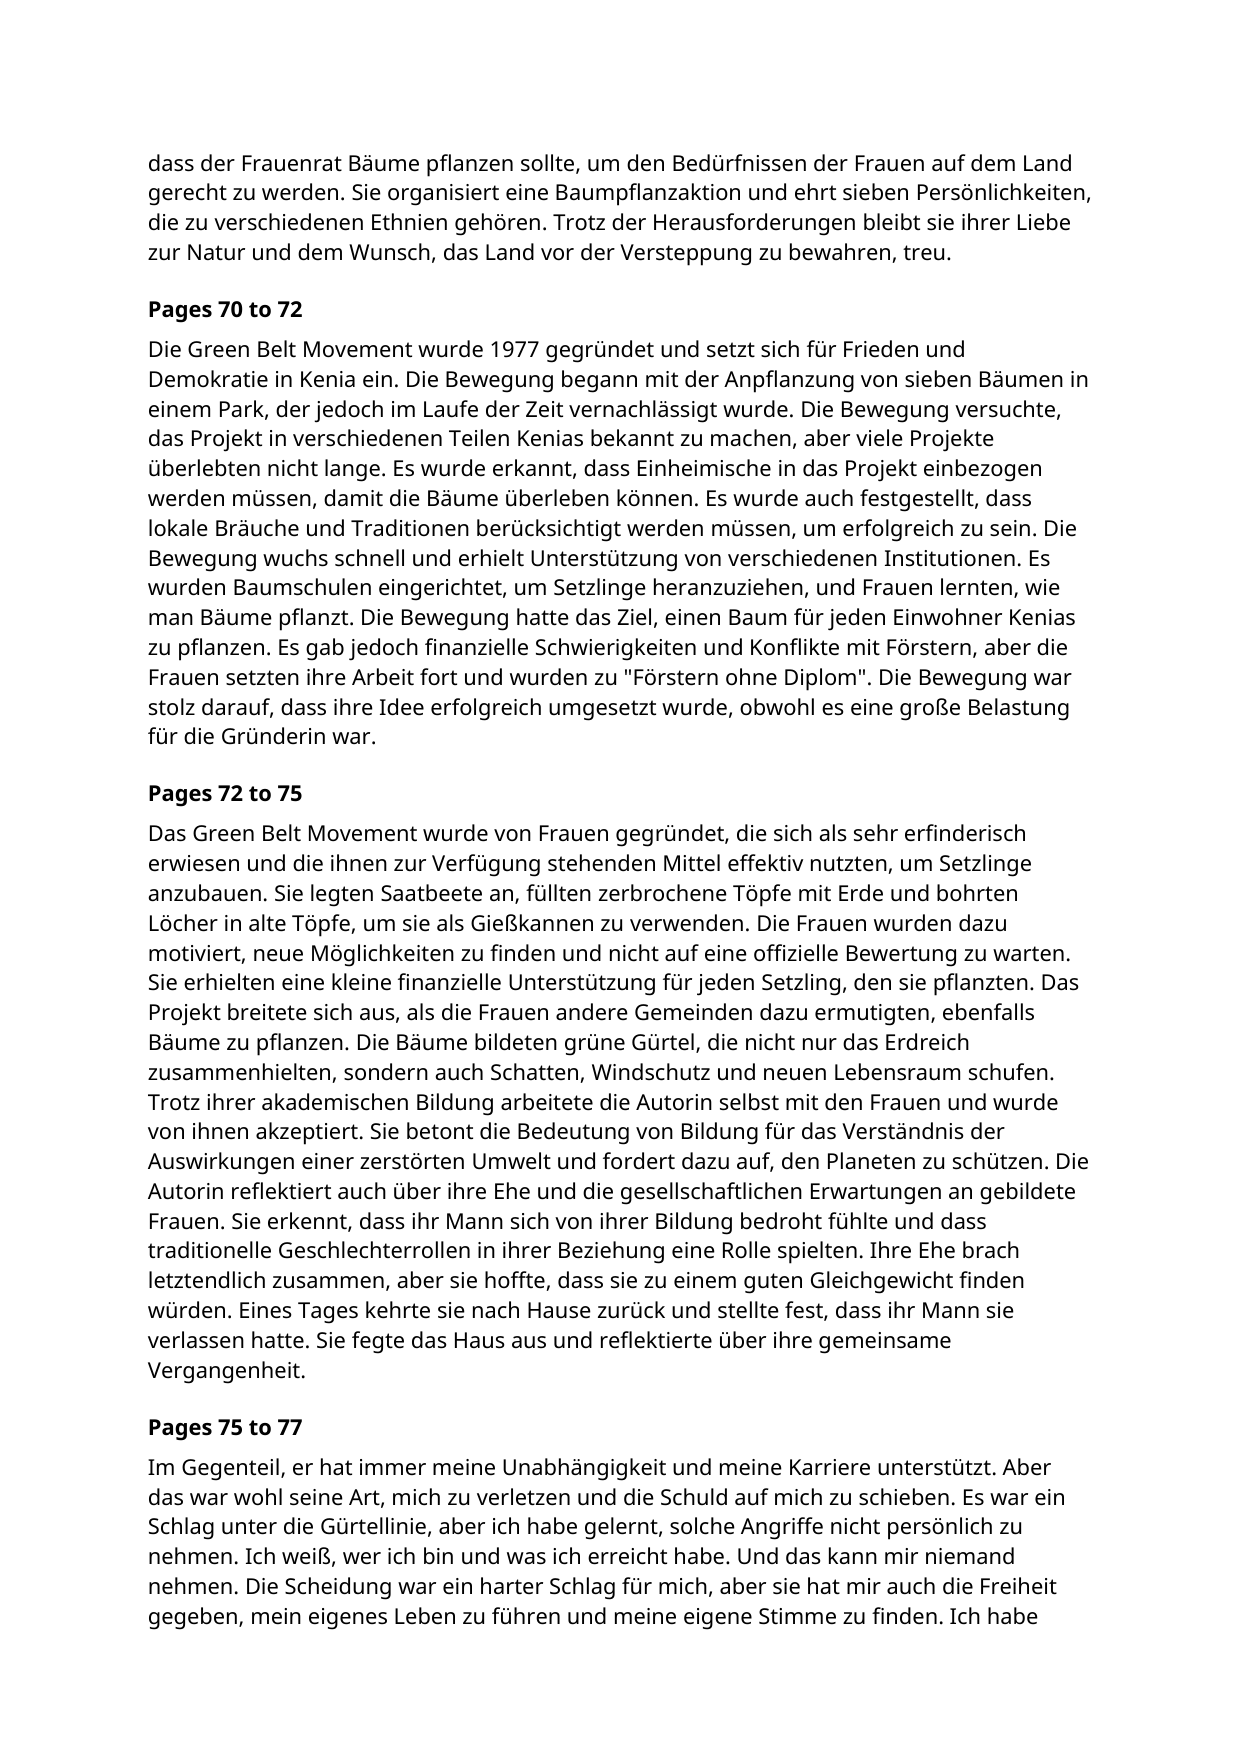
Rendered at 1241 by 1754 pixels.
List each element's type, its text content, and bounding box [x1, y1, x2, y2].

title Pages 72 to 75 [148, 778, 1093, 808]
text Im Gegenteil, er hat immer meine Unabhängigkeit und meine Karriere unterstützt. Aber das war wohl seine Art, mich zu verletzen und die Schuld auf mich zu schieben. Es war ein Schlag unter die Gürtellinie, aber ich habe gelernt, solche Angriffe nicht persönlich zu nehmen. Ich weiß, wer ich bin und was ich erreicht habe. Und das kann mir niemand nehmen. Die Scheidung war ein harter Schlag für mich, aber sie hat mir auch die Freiheit gegeben, mein eigenes Leben zu führen und meine eigene Stimme zu finden. Ich habe [148, 1452, 1093, 1631]
text Die Green Belt Movement wurde 1977 gegründet und setzt sich für Frieden und Demokratie in Kenia ein. Die Bewegung begann mit der Anpflanzung von sieben Bäumen in einem Park, der jedoch im Laufe der Zeit vernachlässigt wurde. Die Bewegung versuchte, das Projekt in verschiedenen Teilen Kenias bekannt zu machen, aber viele Projekte überlebten nicht lange. Es wurde erkannt, dass Einheimische in das Projekt einbezogen werden müssen, damit die Bäume überleben können. Es wurde auch festgestellt, dass lokale Bräuche und Traditionen berücksichtigt werden müssen, um erfolgreich zu sein. Die Bewegung wuchs schnell und erhielt Unterstützung von verschiedenen Institutionen. Es wurden Baumschulen eingerichtet, um Setzlinge heranzuziehen, und Frauen lernten, wie man Bäume pflanzt. Die Bewegung hatte das Ziel, einen Baum für jeden Einwohner Kenias zu pflanzen. Es gab jedoch finanzielle Schwierigkeiten und Konflikte mit Förstern, aber die Frauen setzten ihre Arbeit fort und wurden zu "Förstern ohne Diplom". Die Bewegung war stolz darauf, dass ihre Idee erfolgreich umgesetzt wurde, obwohl es eine große Belastung für die Gründerin war. [148, 334, 1093, 751]
title Pages 70 to 72 [148, 294, 1093, 324]
text Das Green Belt Movement wurde von Frauen gegründet, die sich als sehr erfinderisch erwiesen und die ihnen zur Verfügung stehenden Mittel effektiv nutzten, um Setzlinge anzubauen. Sie legten Saatbeete an, füllten zerbrochene Töpfe mit Erde und bohrten Löcher in alte Töpfe, um sie als Gießkannen zu verwenden. Die Frauen wurden dazu motiviert, neue Möglichkeiten zu finden und nicht auf eine offizielle Bewertung zu warten. Sie erhielten eine kleine finanzielle Unterstützung für jeden Setzling, den sie pflanzten. Das Projekt breitete sich aus, als die Frauen andere Gemeinden dazu ermutigten, ebenfalls Bäume zu pflanzen. Die Bäume bildeten grüne Gürtel, die nicht nur das Erdreich zusammenhielten, sondern auch Schatten, Windschutz und neuen Lebensraum schufen. Trotz ihrer akademischen Bildung arbeitete die Autorin selbst mit den Frauen und wurde von ihnen akzeptiert. Sie betont die Bedeutung von Bildung für das Verständnis der Auswirkungen einer zerstörten Umwelt und fordert dazu auf, den Planeten zu schützen. Die Autorin reflektiert auch über ihre Ehe und die gesellschaftlichen Erwartungen an gebildete Frauen. Sie erkennt, dass ihr Mann sich von ihrer Bildung bedroht fühlte und dass traditionelle Geschlechterrollen in ihrer Beziehung eine Rolle spielten. Ihre Ehe brach letztendlich zusammen, aber sie hoffte, dass sie zu einem guten Gleichgewicht finden würden. Eines Tages kehrte sie nach Hause zurück und stellte fest, dass ihr Mann sie verlassen hatte. Sie fegte das Haus aus und reflektierte über ihre gemeinsame Vergangenheit. [148, 818, 1093, 1384]
title Pages 75 to 77 [148, 1412, 1093, 1441]
text dass der Frauenrat Bäume pflanzen sollte, um den Bedürfnissen der Frauen auf dem Land gerecht zu werden. Sie organisiert eine Baumpflanzaktion und ehrt sieben Persönlichkeiten, die zu verschiedenen Ethnien gehören. Trotz der Herausforderungen bleibt sie ihrer Liebe zur Natur und dem Wunsch, das Land vor der Versteppung zu bewahren, treu. [148, 148, 1093, 267]
